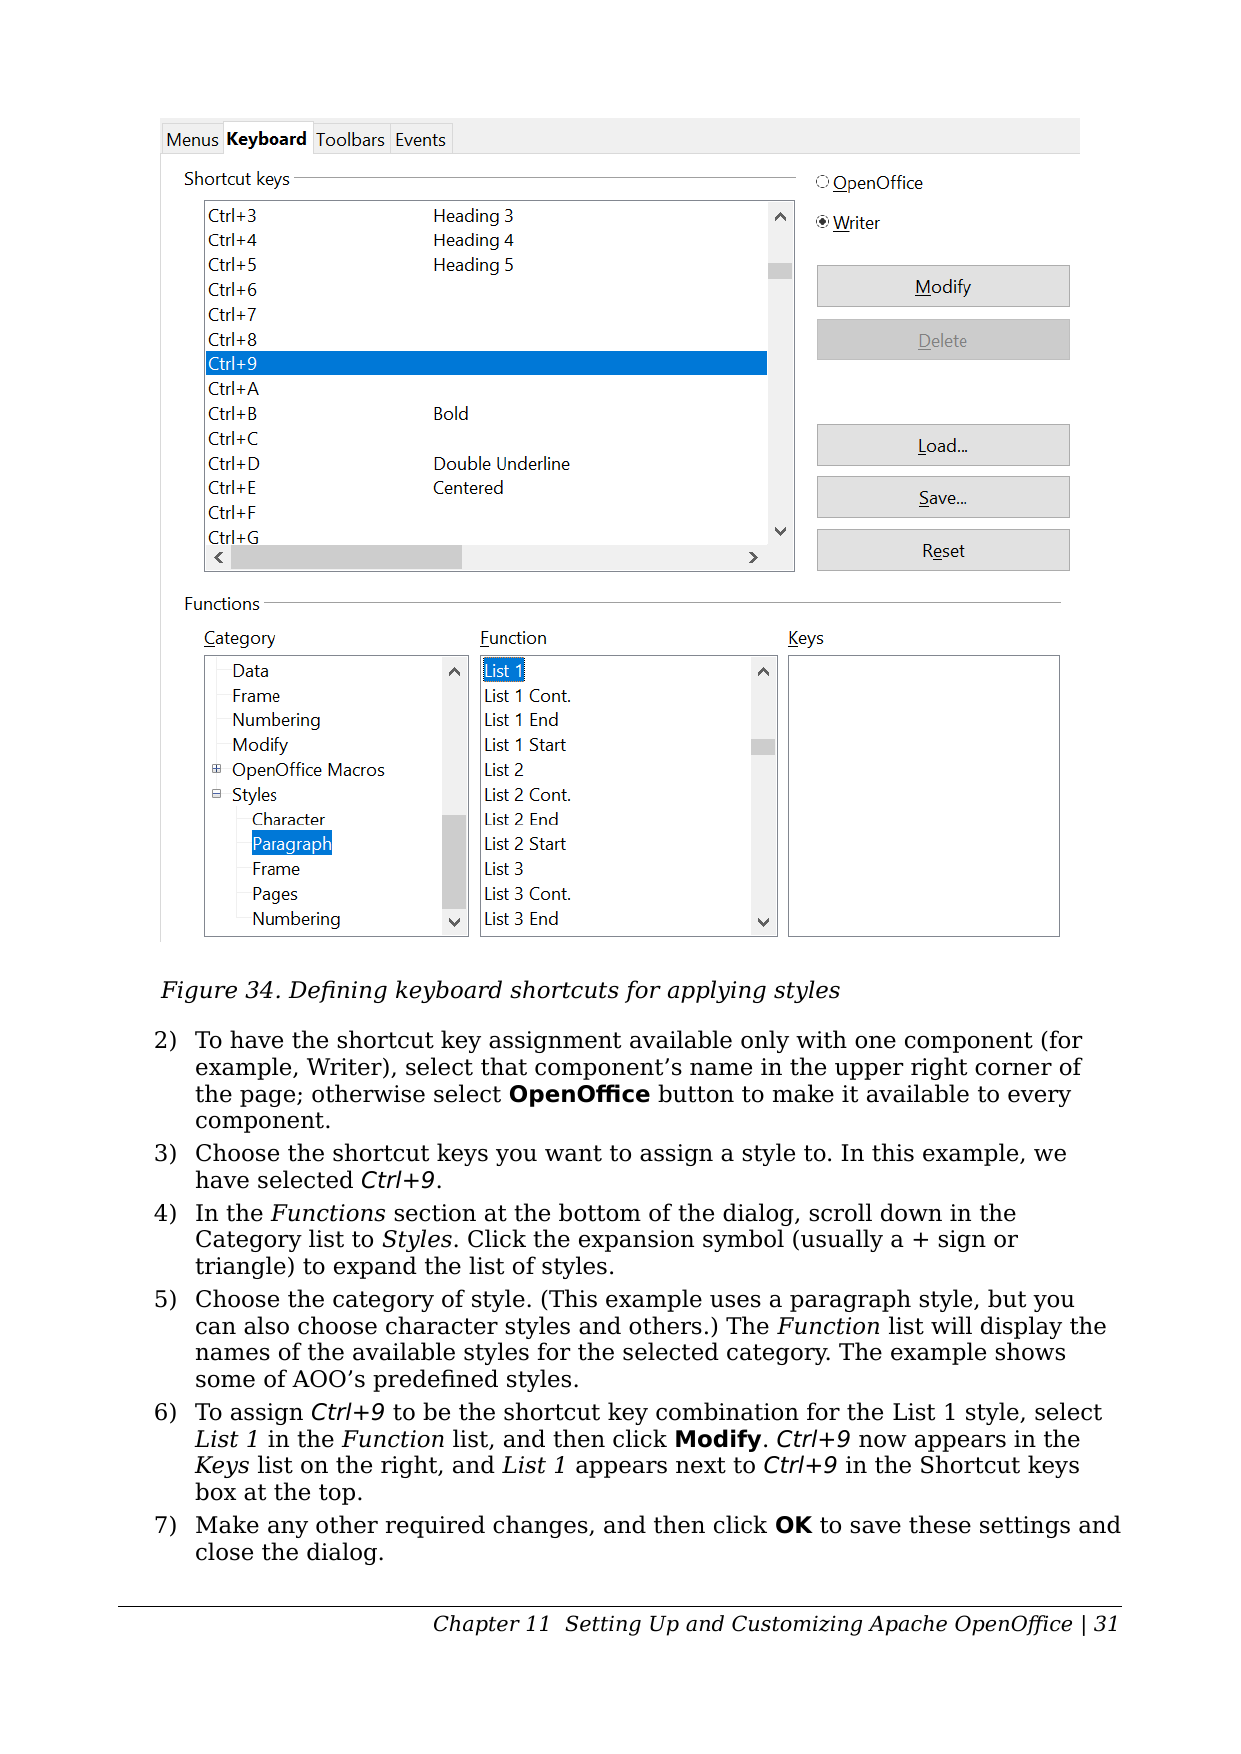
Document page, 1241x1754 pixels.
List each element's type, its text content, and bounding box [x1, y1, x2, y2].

list Choose the shortcut keys you want to assign a style to. In this example, we have selected Ctrl+9. [177, 1140, 1122, 1194]
list Make any other required changes, and then click OK to save these settings and close the dialog. [177, 1512, 1122, 1565]
list Choose the category of style. (This example uses a paragraph style, but you can also choose character styles and others.) The Function list will display the names of the available styles for the selected category. The example shows some of AOO’s predefined styles. [177, 1286, 1122, 1393]
list In the Functions section at the bottom of the dialog, scroll down in the Category list to Styles. Click the expansion symbol (usually a + sign or triangle) to expand the list of styles. [177, 1200, 1122, 1280]
list To assign Ctrl+9 to be the shortcut key combination for the List 1 style, select List 1 in the Function list, and then click Modify. Ctrl+9 now appears in the Keys list on the right, and List 1 appears next to Ctrl+9 in the Shortcut keys box at the top. [177, 1399, 1122, 1506]
list To have the shortcut key assignment available only with one component (for example, Writer), select that component’s name in the upper right corner of the page; otherwise select OpenOffice button to make it available to every component. [177, 1027, 1122, 1134]
text Figure 34. Defining keyboard shortcuts for applying styles [161, 977, 1079, 1004]
picture [160, 118, 1080, 942]
